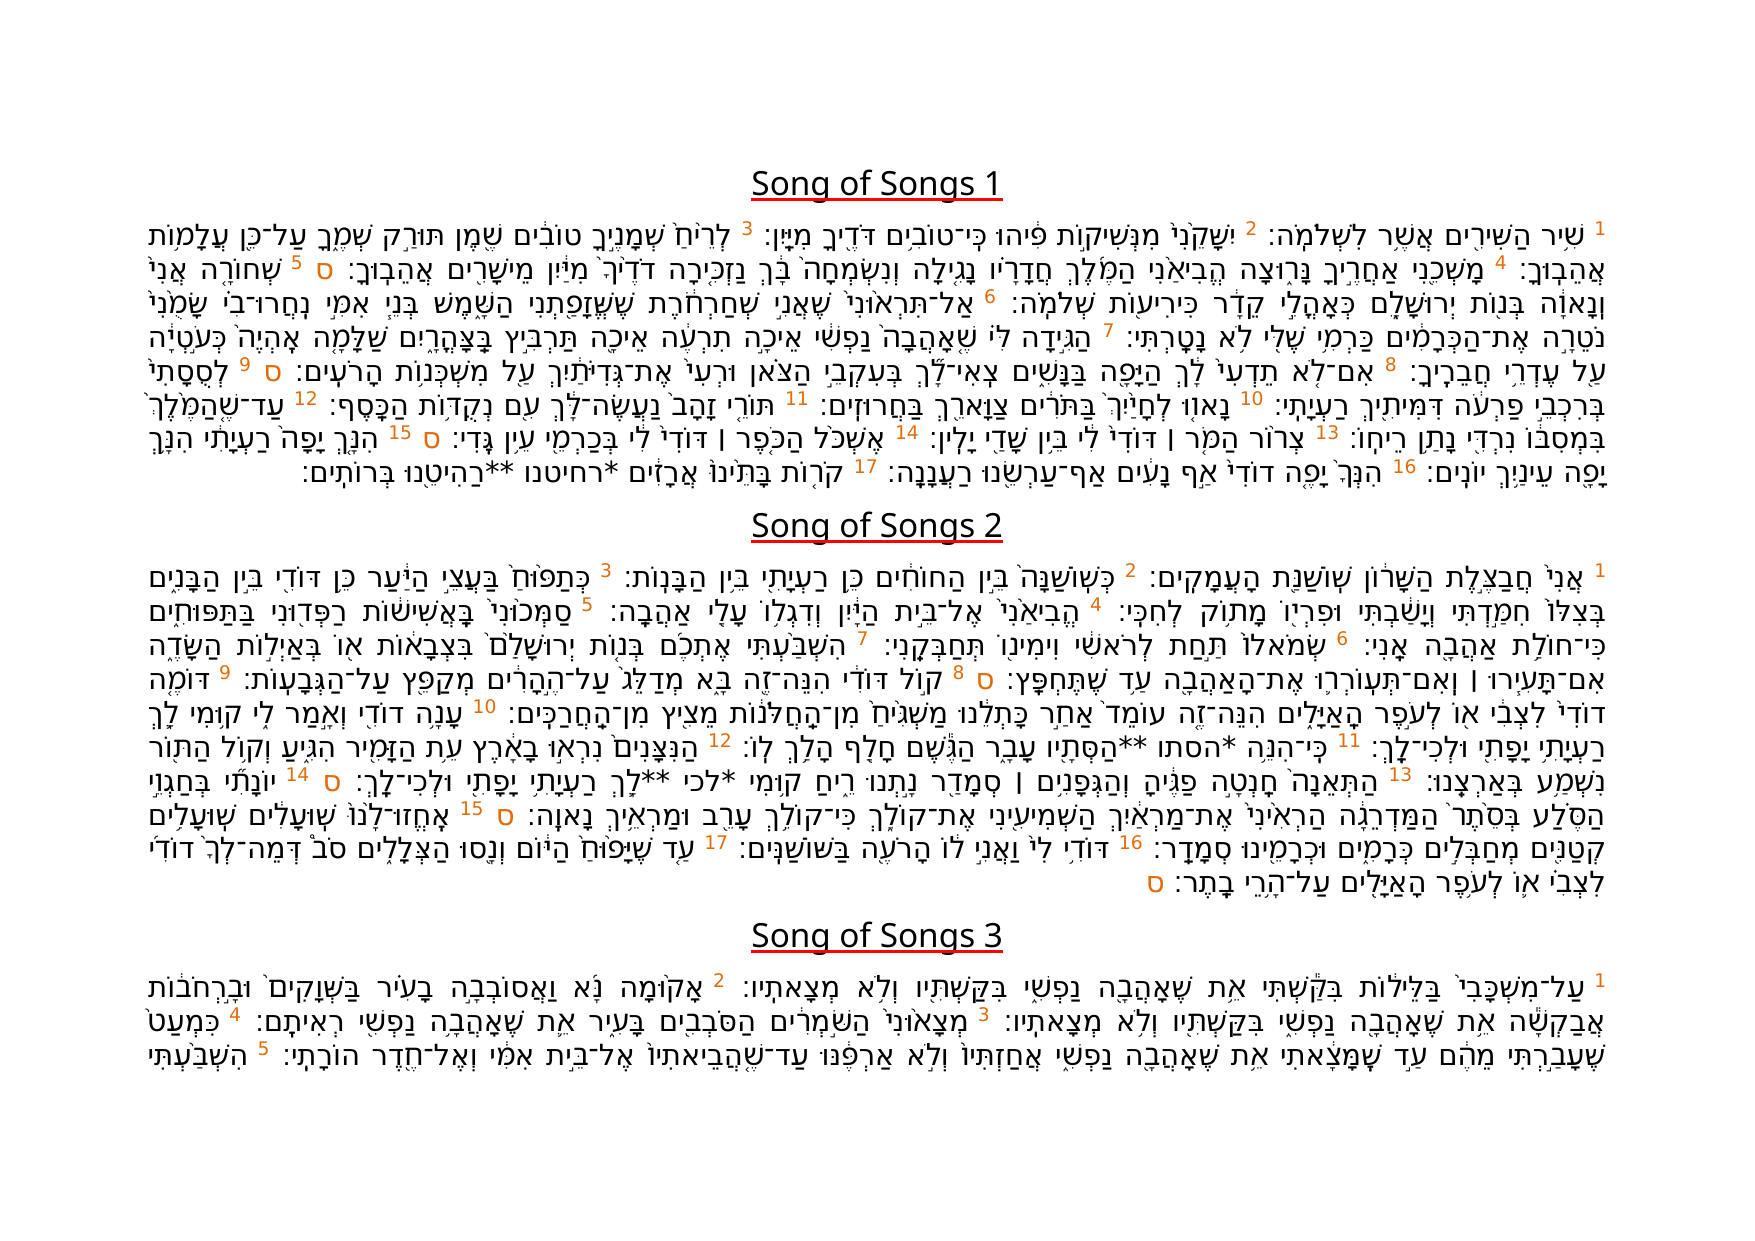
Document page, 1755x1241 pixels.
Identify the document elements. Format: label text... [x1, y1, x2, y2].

text 1 אֲנִי֙ חֲבַצֶּ֣לֶת הַשָּׁר֔וֹן שֽׁוֹשַׁנַּ֖ת הָעֲמָקִֽים׃ 2 כְּשֽׁוֹשַׁנָּה֙ בֵּ֣ין הַחוֹחִ֔ים כֵּ֥ן רַעְיָתִ֖י בֵּ֥ין הַבָּנֽוֹת׃ ‬‬3 כְּתַפּ֙וּחַ֙ בַּעֲצֵ֣י הַיַּ֔עַר כֵּ֥ן דּוֹדִ֖י בֵּ֣ין הַבָּנִ֑ים בְּצִלּוֹ֙ חִמַּ֣דְתִּי וְיָשַׁ֔בְתִּי וּפִרְי֖וֹ מָת֥וֹק לְחִכִּֽי׃ ‬‬4 הֱבִיאַ֙נִי֙ אֶל־בֵּ֣ית הַיָּ֔יִן וְדִגְל֥וֹ עָלַ֖י אַהֲבָֽה׃ ‬‬5 סַמְּכ֙וּנִי֙ בָּֽאֲשִׁישׁ֔וֹת רַפְּד֖וּנִי בַּתַּפּוּחִ֑ים כִּי־חוֹלַ֥ת אַהֲבָ֖ה אָֽנִי׃ ‬‬6 שְׂמֹאלוֹ֙ תַּ֣חַת לְרֹאשִׁ֔י וִימִינ֖וֹ תְּחַבְּקֵֽנִי׃ ‬‬7 הִשְׁבַּ֨עְתִּי אֶתְכֶ֜ם בְּנ֤וֹת יְרוּשָׁלִַ֙ם֙ בִּצְבָא֔וֹת א֖וֹ בְּאַיְל֣וֹת הַשָּׂדֶ֑ה אִם־תָּעִ֧ירוּ ׀ וְֽאִם־תְּעֽוֹרְר֛וּ אֶת־הָאַהֲבָ֖ה עַ֥ד שֶׁתֶּחְפָּֽץ׃ ס ‬‬8 ק֣וֹל דּוֹדִ֔י הִנֵּה־זֶ֖ה בָּ֑א מְדַלֵּג֙ עַל־הֶ֣הָרִ֔ים מְקַפֵּ֖ץ עַל־הַגְּבָעֽוֹת׃ ‬‬9 דּוֹמֶ֤ה דוֹדִי֙ לִצְבִ֔י א֖וֹ לְעֹ֣פֶר הָֽאַיָּלִ֑ים הִנֵּה־זֶ֤ה עוֹמֵד֙ אַחַ֣ר כָּתְלֵ֔נוּ מַשְׁגִּ֙יחַ֙ מִן־הַֽחֲלֹּנ֔וֹת מֵצִ֖יץ מִן־הֽ͏ַחֲרַכִּֽים׃ ‬‬10 עָנָ֥ה דוֹדִ֖י וְאָ֣מַר לִ֑י ק֥וּמִי לָ֛ךְ רַעְיָתִ֥י יָפָתִ֖י וּלְכִי־לָֽךְ׃ ‬‬11 כִּֽי־הִנֵּ֥ה *הסתו **הַסְּתָ֖יו עָבָ֑ר הַגֶּ֕שֶׁם חָלַ֖ף הָלַ֥ךְ לֽוֹ׃ ‬‬12 הַנִּצָּנִים֙ נִרְא֣וּ בָאָ֔רֶץ עֵ֥ת הַזָּמִ֖יר הִגִּ֑יעַ וְק֥וֹל הַתּ֖וֹר נִשְׁמַ֥ע בְּאַרְצֵֽנוּ׃ ‬‬13 הַתְּאֵנָה֙ חָֽנְטָ֣ה פַגֶּ֔יהָ וְהַגְּפָנִ֥ים ׀ סְמָדַ֖ר נָ֣תְנוּ רֵ֑יחַ ק֥וּמִי *לכי **לָ֛ךְ רַעְיָתִ֥י יָפָתִ֖י וּלְכִי־לָֽךְ׃ ס ‬‬14 יוֹנָתִ֞י בְּחַגְוֵ֣י הַסֶּ֗לַע בְּסֵ֙תֶר֙ הַמַּדְרֵגָ֔ה הַרְאִ֙ינִי֙ אֶת־מַרְאַ֔יִךְ הַשְׁמִיעִ֖ינִי אֶת־קוֹלֵ֑ךְ כִּי־קוֹלֵ֥ךְ עָרֵ֖ב וּמַרְאֵ֥יךְ נָאוֶֽה׃ ס ‬‬15 אֶֽחֱזוּ־לָ֙נוּ֙ שֽׁוּעָלִ֔ים שֽׁוּעָלִ֥ים קְטַנִּ֖ים מְחַבְּלִ֣ים כְּרָמִ֑ים וּכְרָמֵ֖ינוּ סְמָדַֽר׃ ‬‬16 דּוֹדִ֥י לִי֙ וַאֲנִ֣י ל֔וֹ הָרֹעֶ֖ה בַּשּׁוֹשַׁנִּֽים׃ ‬‬17 עַ֤ד שֶׁיָּפ֙וּחַ֙ הַיּ֔וֹם וְנָ֖סוּ הַצְּלָלִ֑ים סֹב֩ דְּמֵה־לְךָ֨ דוֹדִ֜י לִצְבִ֗י א֛וֹ לְעֹ֥פֶר הָאַיָּלִ֖ים עַל־הָ֥רֵי בָֽתֶר׃ ס ‬‬‬‬‬‬‬‬‬‬‬‬‬‬‬‬‬‬ [148, 560, 1606, 900]
text Song of Songs 2 [148, 502, 1606, 548]
text 1 שִׁ֥יר הַשִּׁירִ֖ים אֲשֶׁ֥ר לִשְׁלֹמֹֽה׃ 2 יִשָּׁקֵ֙נִי֙ מִנְּשִׁיק֣וֹת פִּ֔יהוּ כִּֽי־טוֹבִ֥ים דֹּדֶ֖יךָ מִיָּֽיִן׃ ‬‬3 לְרֵ֙יחַ֙ שְׁמָנֶ֣יךָ טוֹבִ֔ים שֶׁ֖מֶן תּוּרַ֣ק שְׁמֶ֑ךָ עַל־כֵּ֖ן עֲלָמ֥וֹת אֲהֵבֽוּךָ׃ ‬‬4 מָשְׁכֵ֖נִי אַחֲרֶ֣יךָ נָּר֑וּצָה הֱבִיאַ֨נִי הַמֶּ֜לֶךְ חֲדָרָ֗יו נָגִ֤ילָה וְנִשְׂמְחָה֙ בָּ֔ךְ נַזְכִּ֤ירָה דֹדֶ֙יךָ֙ מִיַּ֔יִן מֵישָׁרִ֖ים אֲהֵבֽוּךָ׃ ס ‬‬5 שְׁחוֹרָ֤ה אֲנִי֙ וְֽנָאוָ֔ה בְּנ֖וֹת יְרוּשָׁלָ֑͏ִם כְּאָהֳלֵ֣י קֵדָ֔ר כִּירִיע֖וֹת שְׁלֹמֹֽה׃ ‬‬6 אַל־תִּרְא֙וּנִי֙ שֶׁאֲנִ֣י שְׁחַרְחֹ֔רֶת שֶׁשֱּׁזָפַ֖תְנִי הַשָּׁ֑מֶשׁ בְּנֵ֧י אִמִּ֣י נִֽחֲרוּ־בִ֗י שָׂמֻ֙נִי֙ נֹטֵרָ֣ה אֶת־הַכְּרָמִ֔ים כַּרְמִ֥י שֶׁלִּ֖י לֹ֥א נָטָֽרְתִּי׃ ‬‬7 הַגִּ֣ידָה לִּ֗י שֶׁ֤אָהֲבָה֙ נַפְשִׁ֔י אֵיכָ֣ה תִרְעֶ֔ה אֵיכָ֖ה תַּרְבִּ֣יץ בַּֽצָּהֳרָ֑יִם שַׁלָּמָ֤ה אֶֽהְיֶה֙ כְּעֹ֣טְיָ֔ה עַ֖ל עֶדְרֵ֥י חֲבֵרֶֽיךָ׃ ‬‬8 אִם־לֹ֤א תֵדְעִי֙ לָ֔ךְ הַיָּפָ֖ה בַּנָּשִׁ֑ים צְֽאִי־לָ֞ךְ בְּעִקְבֵ֣י הַצֹּ֗אן וּרְעִי֙ אֶת־גְּדִיֹּתַ֔יִךְ עַ֖ל מִשְׁכְּנ֥וֹת הָרֹעִֽים׃ ס ‬‬9 לְסֻסָתִי֙ בְּרִכְבֵ֣י פַרְעֹ֔ה דִּמִּיתִ֖יךְ רַעְיָתִֽי׃ ‬‬10 נָאו֤וּ לְחָיַ֙יִךְ֙ בַּתֹּרִ֔ים צַוָּארֵ֖ךְ בַּחֲרוּזִֽים׃ ‬‬11 תּוֹרֵ֤י זָהָב֙ נַעֲשֶׂה־לָּ֔ךְ עִ֖ם נְקֻדּ֥וֹת הַכָּֽסֶף׃ ‬‬12 עַד־שֶׁ֤הַמֶּ֙לֶךְ֙ בִּמְסִבּ֔וֹ נִרְדִּ֖י נָתַ֥ן רֵיחֽוֹ׃ ‬‬13 צְר֨וֹר הַמֹּ֤ר ׀ דּוֹדִי֙ לִ֔י בֵּ֥ין שָׁדַ֖י יָלִֽין׃ ‬‬14 אֶשְׁכֹּ֨ל הַכֹּ֤פֶר ׀ דּוֹדִי֙ לִ֔י בְּכַרְמֵ֖י עֵ֥ין גֶּֽדִי׃ ס ‬‬15 הִנָּ֤ךְ יָפָה֙ רַעְיָתִ֔י הִנָּ֥ךְ יָפָ֖ה עֵינַ֥יִךְ יוֹנִֽים׃ ‬‬16 הִנְּךָ֨ יָפֶ֤ה דוֹדִי֙ אַ֣ף נָעִ֔ים אַף־עַרְשֵׂ֖נוּ רַעֲנָנָֽה׃ ‬‬17 קֹר֤וֹת בָּתֵּ֙ינוּ֙ אֲרָזִ֔ים *רחיטנו **רַהִיטֵ֖נוּ בְּרוֹתִֽים׃ ‬‬‬‬‬‬‬‬‬‬‬‬‬‬‬‬‬‬ [148, 218, 1606, 490]
text 1 עַל־מִשְׁכָּבִי֙ בַּלֵּיל֔וֹת בִּקַּ֕שְׁתִּי אֵ֥ת שֶׁאָהֲבָ֖ה נַפְשִׁ֑י בִּקַּשְׁתִּ֖יו וְלֹ֥א מְצָאתִֽיו׃ 2 אָק֨וּמָה נָּ֜א וַאֲסוֹבְבָ֣ה בָעִ֗יר בַּשְּׁוָקִים֙ וּבָ֣רְחֹב֔וֹת אֲבַקְשָׁ֕ה אֵ֥ת שֶׁאָהֲבָ֖ה נַפְשִׁ֑י בִּקַּשְׁתִּ֖יו וְלֹ֥א מְצָאתִֽיו׃ ‬‬3 מְצָא֙וּנִי֙ הַשֹּׁ֣מְרִ֔ים הַסֹּבְבִ֖ים בָּעִ֑יר אֵ֛ת שֶׁאָהֲבָ֥ה נַפְשִׁ֖י רְאִיתֶֽם׃ ‬‬4 כִּמְעַט֙ שֶׁעָבַ֣רְתִּי מֵהֶ֔ם עַ֣ד שֶֽׁמָּצָ֔אתִי אֵ֥ת שֶׁאָהֲבָ֖ה נַפְשִׁ֑י אֲחַזְתִּיו֙ וְלֹ֣א אַרְפֶּ֔נּוּ עַד־שֶׁ֤הֲבֵיאתִיו֙ אֶל־בֵּ֣ית אִמִּ֔י וְאֶל־חֶ֖דֶר הוֹרָתִֽי׃ ‬‬5 הִשְׁבַּ֨עְתִּי אֶתְכֶ֜ם בְּנ֤וֹת יְרוּשָׁלִַ֙ם֙ בִּצְבָא֔וֹת א֖וֹ בְּאַיְל֣וֹת הַשָּׂדֶ֑ה אִם־תָּעִ֧ירוּ ׀ וְֽאִם־תְּעֽוֹרְר֛וּ אֶת־הָאַהֲבָ֖ה עַ֥ד שֶׁתֶּחְפָּֽץ׃ ס ‬‬6 מִ֣י זֹ֗את עֹלָה֙ מִן־הַמִּדְבָּ֔ר כְּתִֽימֲר֖וֹת עָשָׁ֑ן מְקֻטֶּ֤רֶת מוֹר֙ וּלְבוֹנָ֔ה מִכֹּ֖ל אַבְקַ֥ת רוֹכֵֽל׃ ‬‬7 הִנֵּ֗ה מִטָּתוֹ֙ שֶׁלִּשְׁלֹמֹ֔ה שִׁשִּׁ֥ים גִּבֹּרִ֖ים סָבִ֣יב לָ֑הּ מִגִּבֹּרֵ֖י יִשְׂרָאֵֽל׃ ‬‬8 כֻּלָּם֙ אֲחֻ֣זֵי חֶ֔רֶב מְלֻמְּדֵ֖י מִלְחָמָ֑ה אִ֤ישׁ חַרְבּוֹ֙ עַל־יְרֵכ֔וֹ מִפַּ֖חַד בַּלֵּילּֽוֹת׃ ס ‬‬9 אַפִּרְי֗וֹן עָ֤שָׂה לוֹ֙ הַמֶּ֣לֶךְ שְׁלֹמֹ֔ה מֵעֲצֵ֖י הַלְּבָנֽוֹן׃ ‬‬10 עַמּוּדָיו֙ עָ֣שָׂה כֶ֔סֶף רְפִידָת֣וֹ זָהָ֔ב מֶרְכָּב֖וֹ אַרְגָּמָ֑ן תּוֹכוֹ֙ רָצ֣וּף אַהֲבָ֔ה מִבְּנ֖וֹת יְרוּשָׁלָֽ͏ִם׃ ‬‬11 צְאֶ֧ינָה ׀ וּֽרְאֶ֛ינָה בְּנ֥וֹת צִיּ֖וֹן בַּמֶּ֣לֶךְ שְׁלֹמֹ֑ה בָּעֲטָרָ֗ה שֶׁעִטְּרָה־לּ֤וֹ אִמּוֹ֙ בְּי֣וֹם חֲתֻנָּת֔וֹ וּבְי֖וֹם שִׂמְחַ֥ת לִבּֽוֹ׃ ס ‬‬‬‬‬‬‬‬‬‬‬‬ [148, 970, 1606, 1072]
text Song of Songs 1‬‬ [148, 160, 1606, 206]
text Song of Songs 3 [148, 912, 1606, 958]
